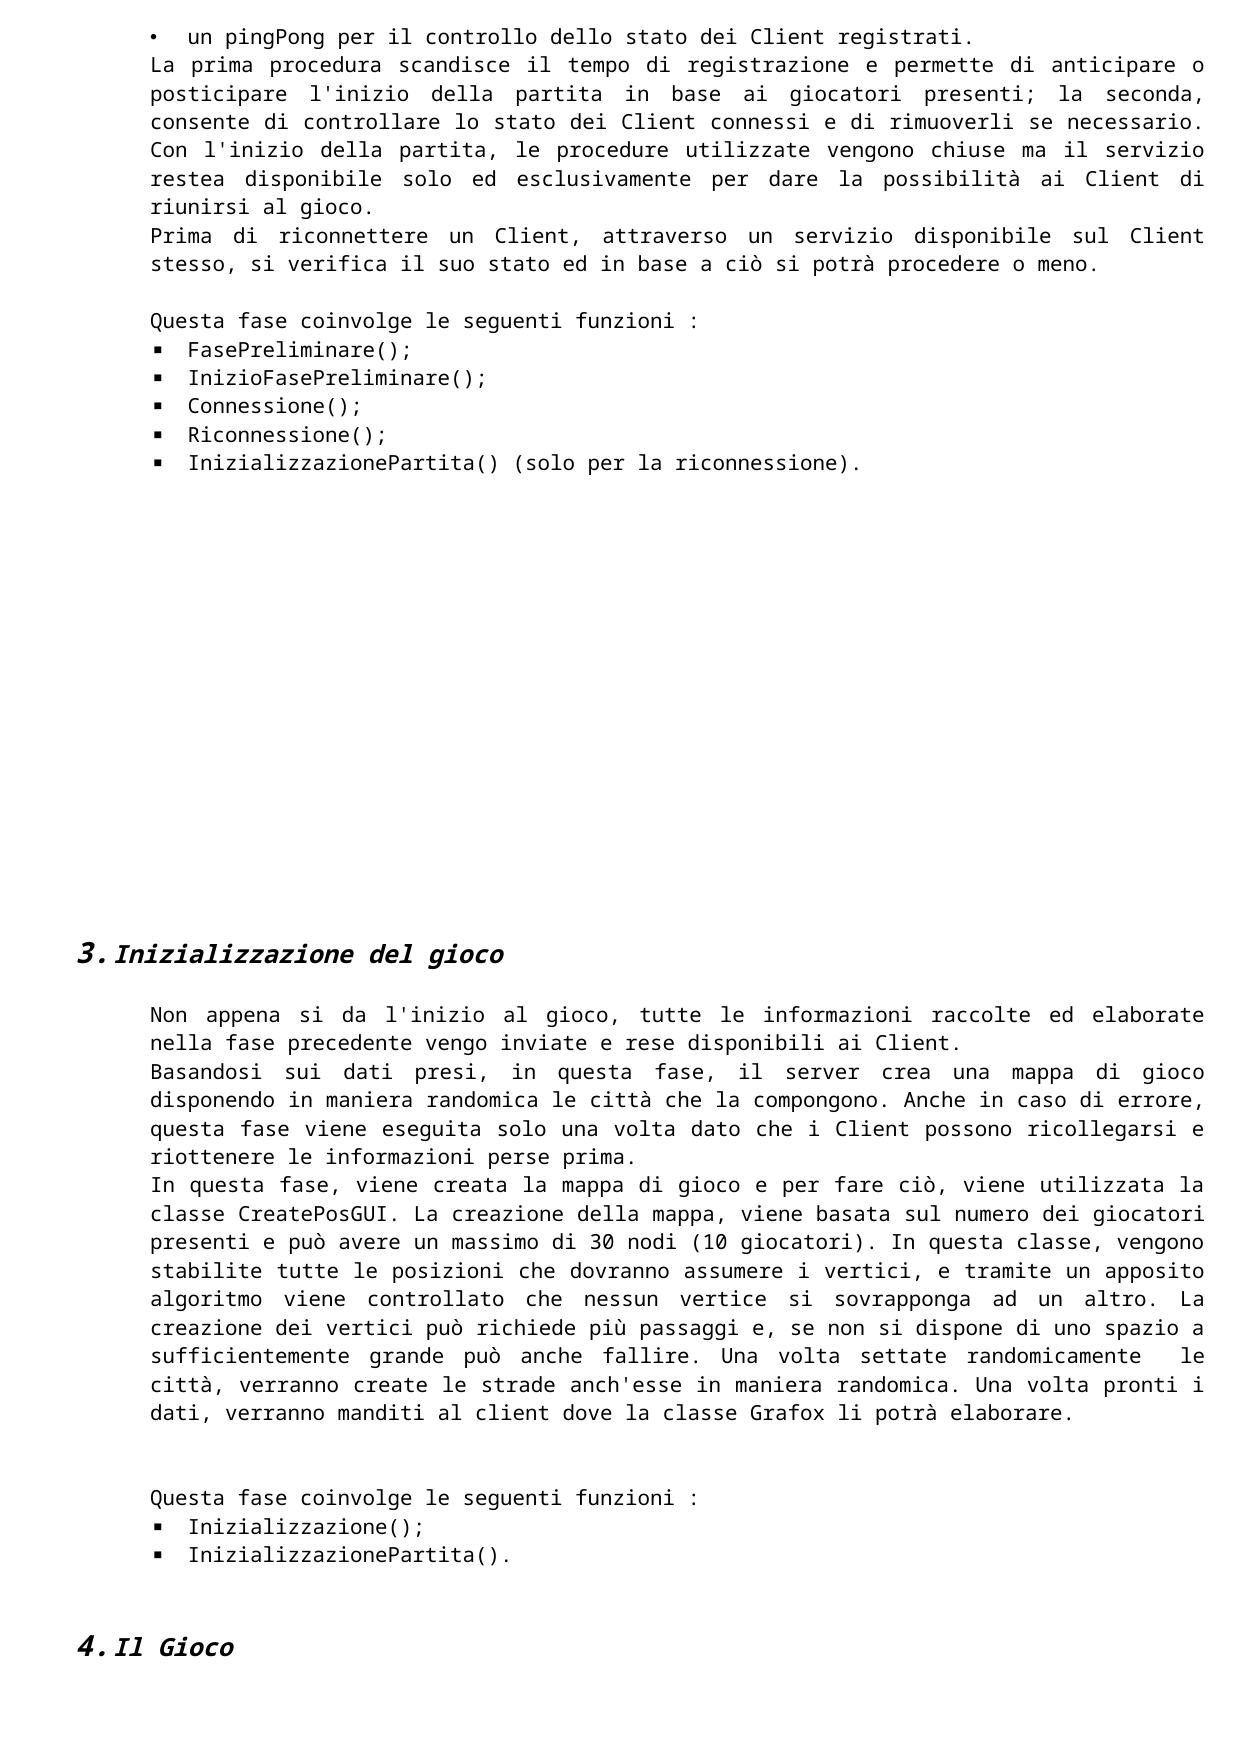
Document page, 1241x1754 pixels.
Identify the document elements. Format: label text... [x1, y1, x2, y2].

list FasePreliminare(); [150, 335, 1206, 363]
list Connessione(); [150, 392, 1206, 420]
list Basandosi sui dati presi, in questa fase, il server crea una mappa di gioco disponendo in maniera randomica le città che la compongono. Anche in caso di errore, questa fase viene eseguita solo una volta dato che i Client possono ricollegarsi e riottenere le informazioni perse prima. [112, 1057, 1206, 1171]
list InizializzazionePartita(). [150, 1540, 1206, 1569]
list Questa fase coinvolge le seguenti funzioni : [112, 1483, 1206, 1512]
list un pingPong per il controllo dello stato dei Client registrati. [150, 22, 1206, 50]
list La prima procedura scandisce il tempo di registrazione e permette di anticipare o posticipare l'inizio della partita in base ai giocatori presenti; la seconda, consente di controllare lo stato dei Client connessi e di rimuoverli se necessario. Con l'inizio della partita, le procedure utilizzate vengono chiuse ma il servizio restea disponibile solo ed esclusivamente per dare la possibilità ai Client di riunirsi al gioco. [112, 50, 1206, 221]
list In questa fase, viene creata la mappa di gioco e per fare ciò, viene utilizzata la classe CreatePosGUI. La creazione della mappa, viene basata sul numero dei giocatori presenti e può avere un massimo di 30 nodi (10 giocatori). In questa classe, vengono stabilite tutte le posizioni che dovranno assumere i vertici, e tramite un apposito algoritmo viene controllato che nessun vertice si sovrapponga ad un altro. La creazione dei vertici può richiede più passaggi e, se non si dispone di uno spazio a sufficientemente grande può anche fallire. Una volta settate randomicamente le città, verranno create le strade anch'esse in maniera randomica. Una volta pronti i dati, verranno manditi al client dove la classe Grafox li potrà elaborare. [112, 1171, 1206, 1427]
list Questa fase coinvolge le seguenti funzioni : [112, 306, 1206, 335]
list InizioFasePreliminare(); [150, 363, 1206, 392]
list Inizializzazione(); [150, 1512, 1206, 1540]
list Il Gioco [75, 1626, 1206, 1665]
list Non appena si da l'inizio al gioco, tutte le informazioni raccolte ed elaborate nella fase precedente vengo inviate e rese disponibili ai Client. [112, 1000, 1206, 1057]
list InizializzazionePartita() (solo per la riconnessione). [150, 448, 1206, 477]
list Prima di riconnettere un Client, attraverso un servizio disponibile sul Client stesso, si verifica il suo stato ed in base a ciò si potrà procedere o meno. [112, 221, 1206, 278]
list Inizializzazione del gioco [75, 932, 1206, 972]
list Riconnessione(); [150, 420, 1206, 448]
